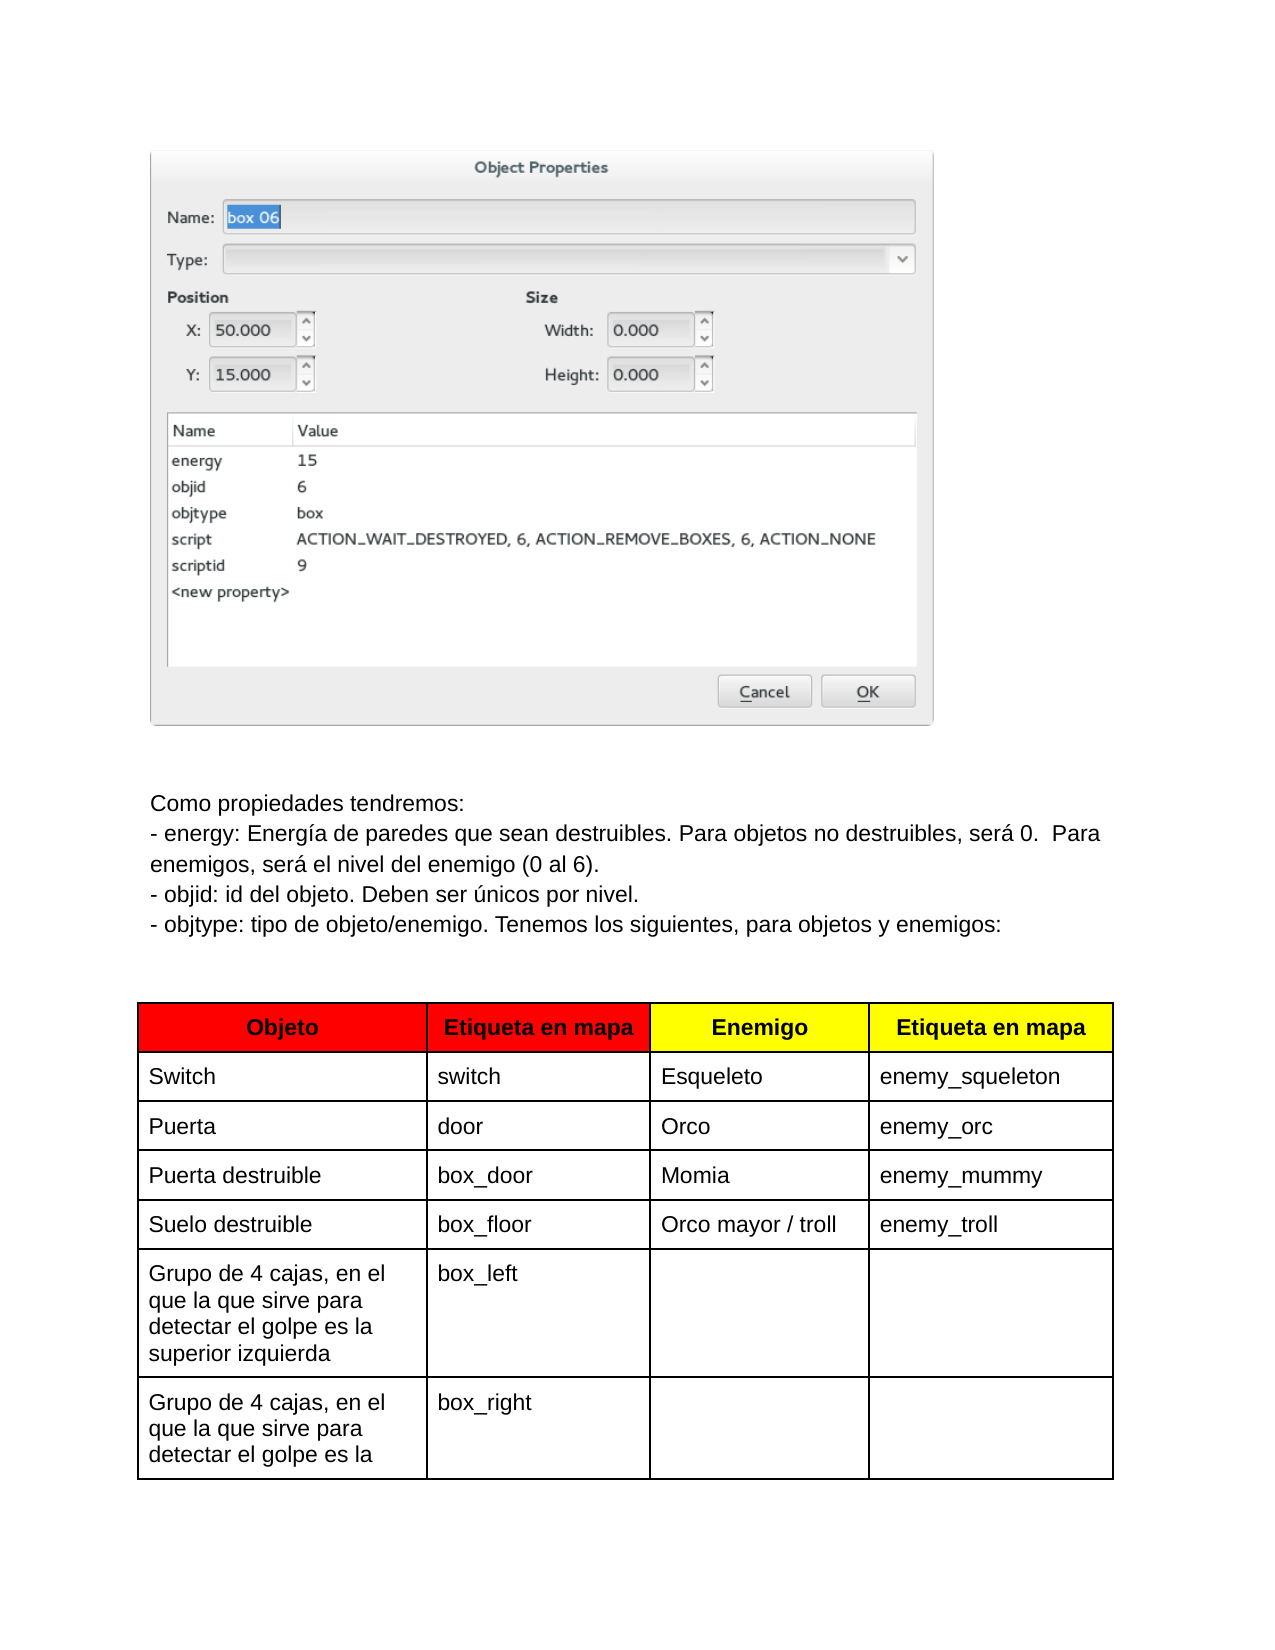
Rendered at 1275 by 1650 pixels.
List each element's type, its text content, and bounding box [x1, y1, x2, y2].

table_cell enemy_troll [870, 1201, 1112, 1248]
picture [150, 150, 934, 726]
table_cell Esqueleto [651, 1053, 868, 1100]
table_cell box_door [428, 1151, 649, 1199]
text - objid: id del objeto. Deben ser únicos por nivel. [150, 881, 1125, 907]
table_cell [651, 1250, 868, 1376]
table_cell Switch [139, 1053, 426, 1100]
table_cell enemy_squeleton [870, 1053, 1112, 1100]
table_cell Grupo de 4 cajas, en el que la que sirve para detectar el golpe es la superior izquierda [139, 1250, 426, 1376]
table_cell Puerta [139, 1102, 426, 1149]
table_cell Grupo de 4 cajas, en el que la que sirve para detectar el golpe es la [139, 1378, 426, 1478]
table_cell switch [428, 1053, 649, 1100]
text - objtype: tipo de objeto/enemigo. Tenemos los siguientes, para objetos y enemigos: [150, 911, 1125, 937]
table_cell [870, 1378, 1112, 1478]
table_header Objeto [139, 1004, 426, 1051]
table_cell door [428, 1102, 649, 1149]
table_header Etiqueta en mapa [870, 1004, 1112, 1051]
text Como propiedades tendremos: [150, 790, 1125, 816]
table_cell enemy_orc [870, 1102, 1112, 1149]
text - energy: Energía de paredes que sean destruibles. Para objetos no destruibles, será 0. Para enemigos, será el nivel del enemigo (0 al 6). [150, 820, 1125, 877]
table_cell [651, 1378, 868, 1478]
table_header Etiqueta en mapa [428, 1004, 649, 1051]
table_cell Orco [651, 1102, 868, 1149]
table_cell box_left [428, 1250, 649, 1376]
table_cell Puerta destruible [139, 1151, 426, 1199]
table_cell Momia [651, 1151, 868, 1199]
table_header Enemigo [651, 1004, 868, 1051]
table_cell box_right [428, 1378, 649, 1478]
table_cell enemy_mummy [870, 1151, 1112, 1199]
table_cell box_floor [428, 1201, 649, 1248]
table_cell Suelo destruible [139, 1201, 426, 1248]
table_cell Orco mayor / troll [651, 1201, 868, 1248]
table_cell [870, 1250, 1112, 1376]
